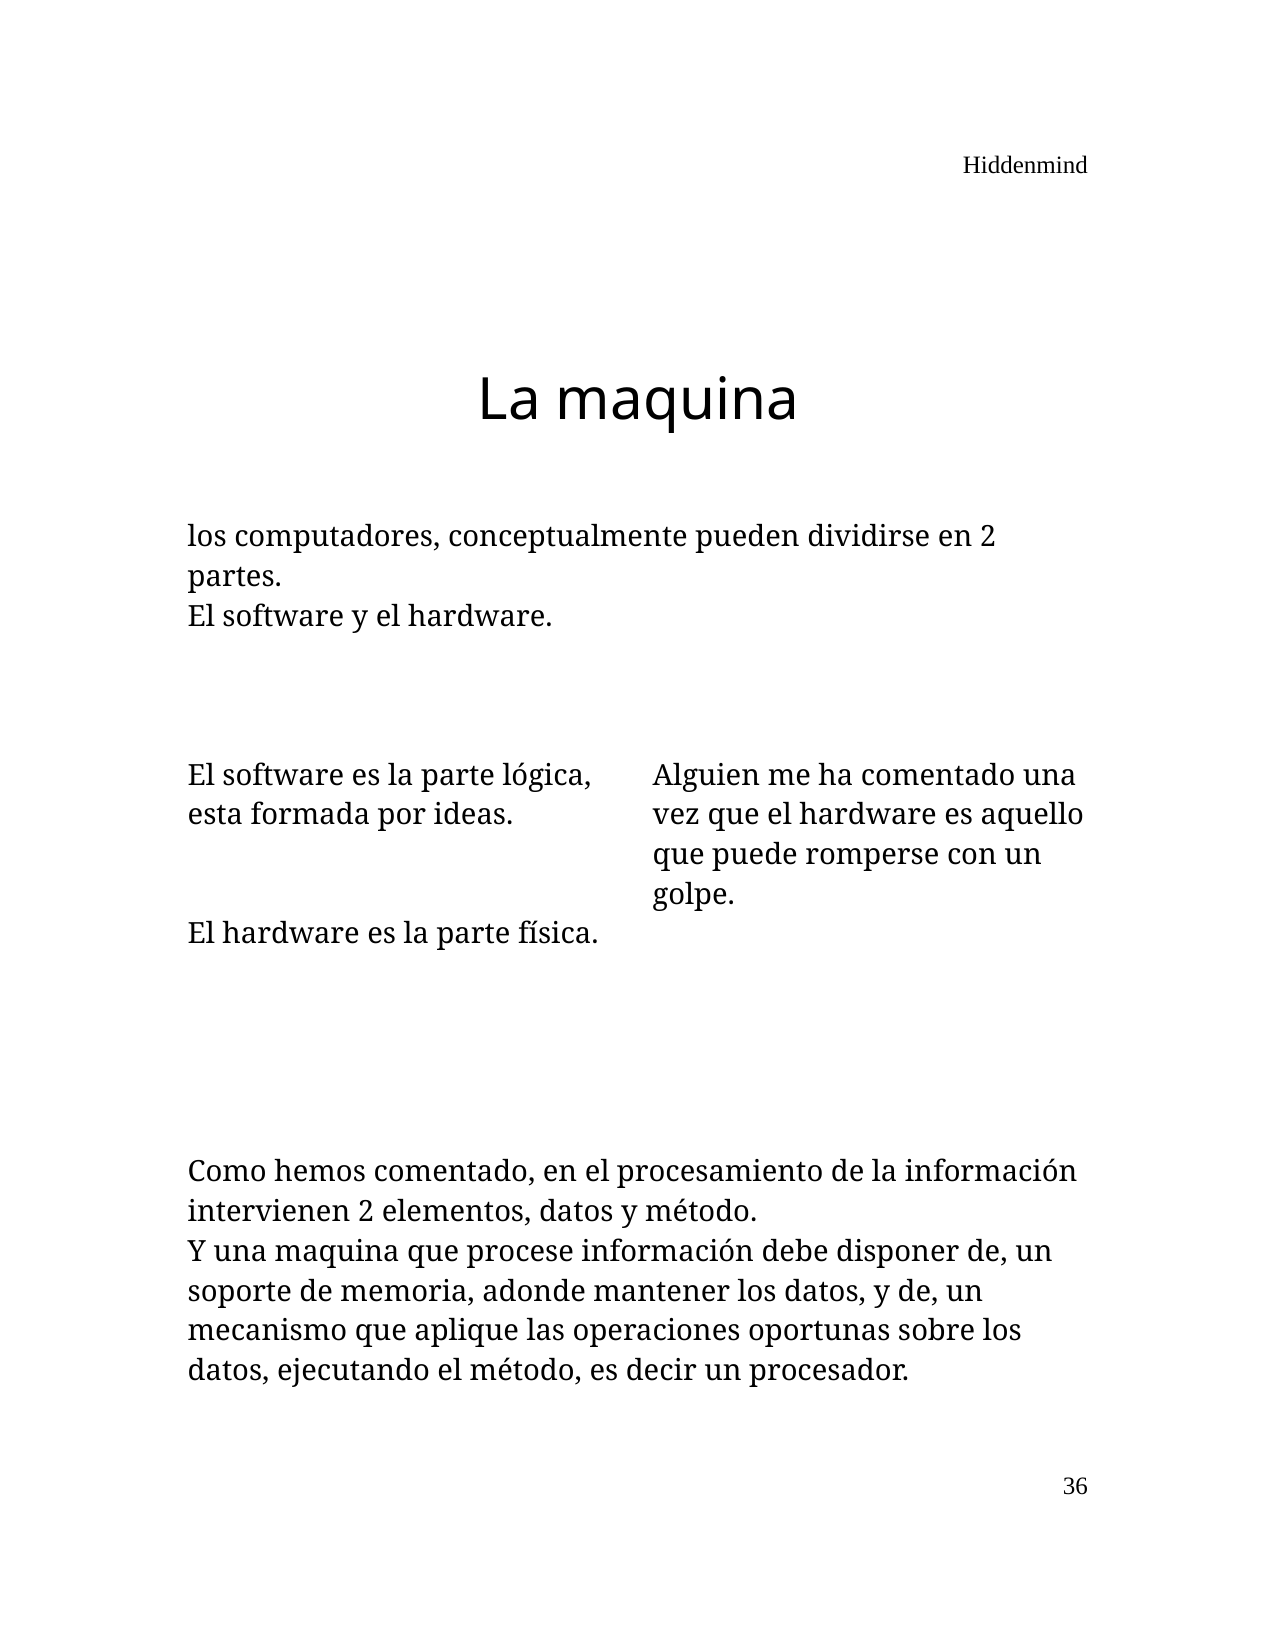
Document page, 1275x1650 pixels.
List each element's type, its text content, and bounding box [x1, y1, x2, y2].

text esta formada por ideas. [187, 793, 622, 833]
text El software es la parte lógica, [187, 754, 622, 793]
text los computadores, conceptualmente pueden dividirse en 2 partes. [187, 516, 1087, 595]
text El software y el hardware. [187, 595, 1087, 635]
text Como hemos comentado, en el procesamiento de la información intervienen 2 elementos, datos y método. [187, 1151, 1087, 1230]
text El hardware es la parte física. [187, 913, 622, 952]
text Y una maquina que procese información debe disponer de, un soporte de memoria, adonde mantener los datos, y de, un mecanismo que aplique las operaciones oportunas sobre los datos, ejecutando el método, es decir un procesador. [187, 1230, 1087, 1389]
text Alguien me ha comentado una vez que el hardware es aquello que puede romperse con un golpe. [652, 754, 1087, 913]
